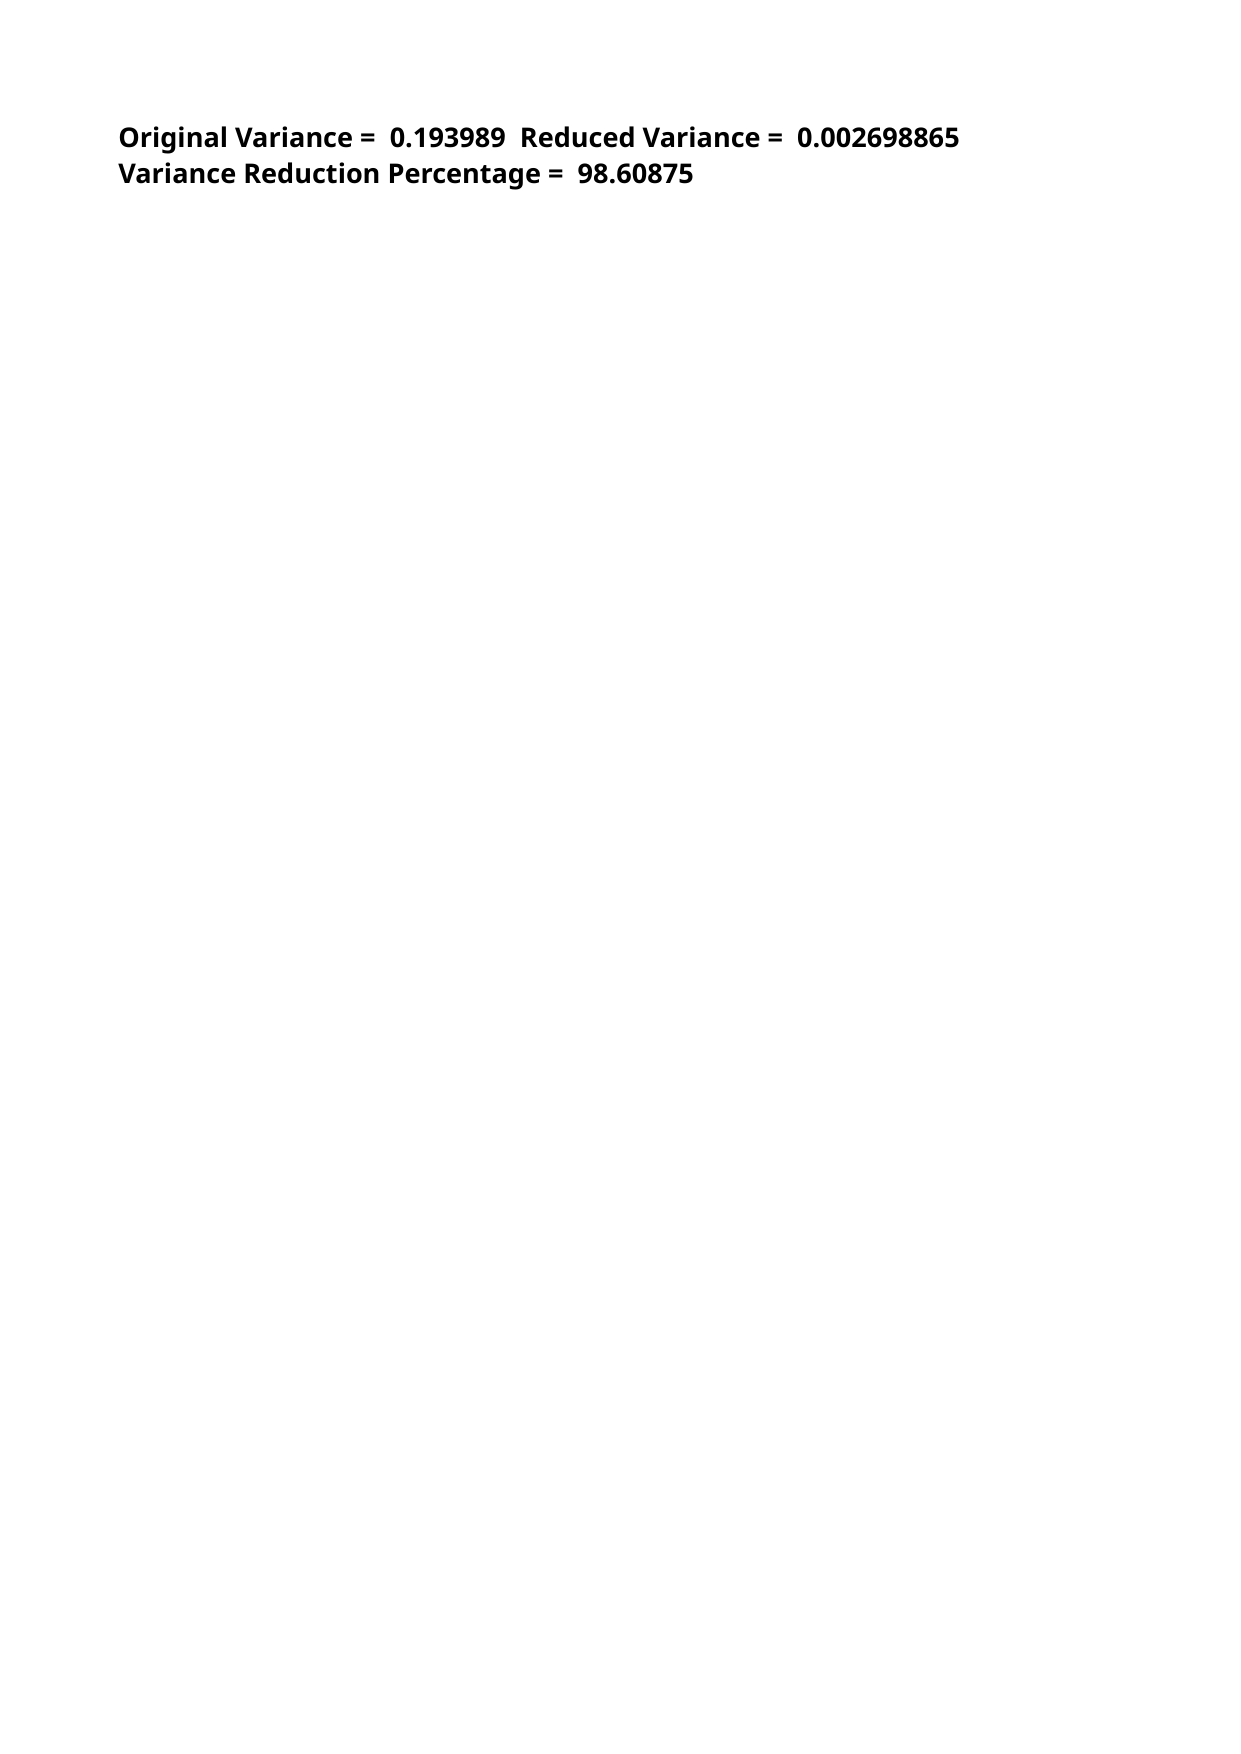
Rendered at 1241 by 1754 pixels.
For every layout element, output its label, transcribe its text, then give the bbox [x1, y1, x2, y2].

text Original Variance = 0.193989 Reduced Variance = 0.002698865 [118, 118, 1122, 155]
text Variance Reduction Percentage = 98.60875 [118, 155, 1122, 192]
